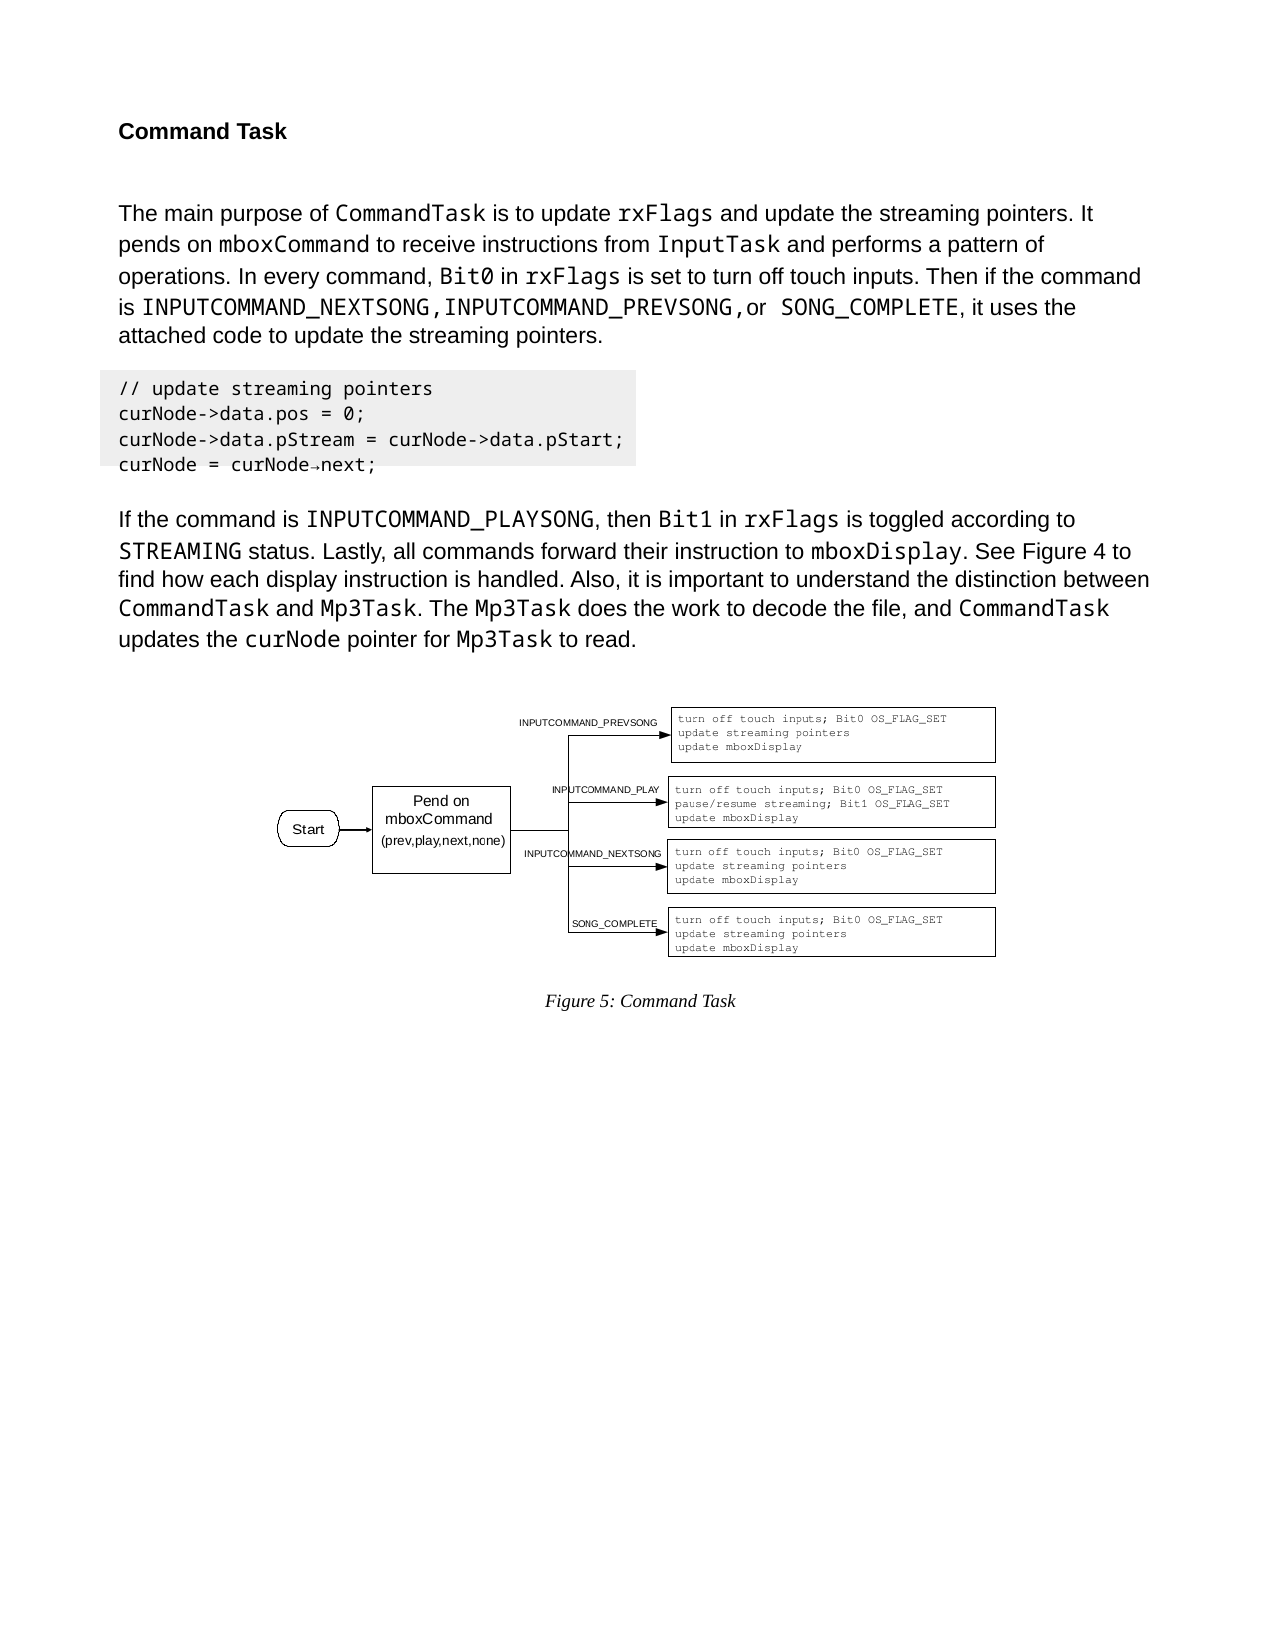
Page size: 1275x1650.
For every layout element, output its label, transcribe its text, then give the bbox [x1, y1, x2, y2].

text If the command is INPUTCOMMAND_PLAYSONG, then Bit1 in rxFlags is toggled according to STREAMING status. Lastly, all commands forward their instruction to mboxDisplay. See Figure 4 to find how each display instruction is handled. Also, it is important to understand the distinction between CommandTask and Mp3Task. The Mp3Task does the work to decode the file, and CommandTask updates the curNode pointer for Mp3Task to read. [118, 503, 1157, 655]
text Figure 5: Command Task [275, 969, 1007, 1012]
text // update streaming pointers [636, 375, 1157, 400]
text Command Task [118, 118, 1157, 144]
text The main purpose of CommandTask is to update rxFlags and update the streaming pointers. It pends on mboxCommand to receive instructions from InputTask and performs a pattern of operations. In every command, Bit0 in rxFlags is set to turn off touch inputs. Then if the command is INPUTCOMMAND_NEXTSONG,INPUTCOMMAND_PREVSONG,or SONG_COMPLETE, it uses the attached code to update the streaming pointers. [118, 197, 1157, 348]
text curNode = curNode→next; [118, 451, 1157, 477]
text curNode->data.pos = 0; [636, 400, 1157, 426]
picture [275, 697, 1007, 969]
text curNode->data.pStream = curNode->data.pStart; [636, 426, 1157, 451]
